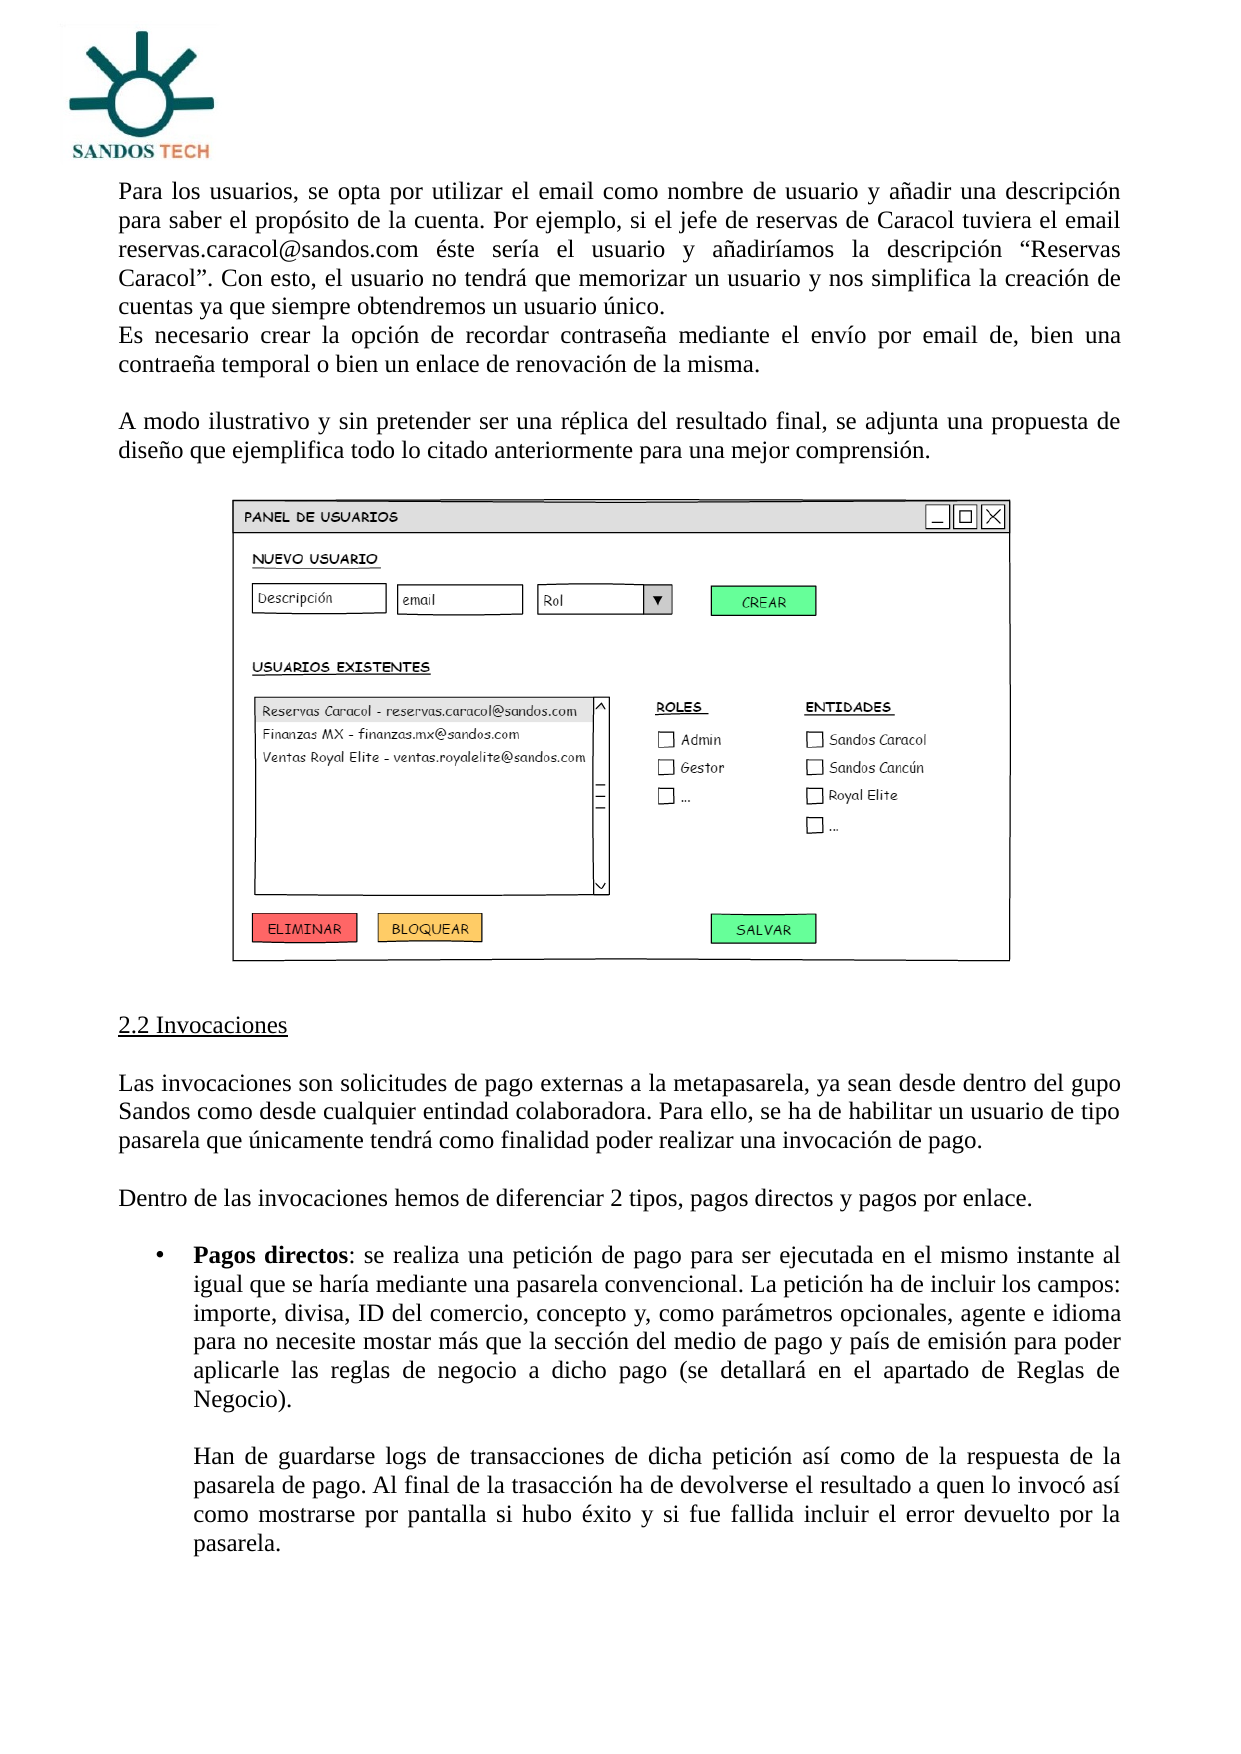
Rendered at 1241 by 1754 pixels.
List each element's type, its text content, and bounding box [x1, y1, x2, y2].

text 2.2 Invocaciones [118, 1010, 1122, 1039]
picture [226, 492, 1014, 965]
text Dentro de las invocaciones hemos de diferenciar 2 tipos, pagos directos y pagos por enlace. [118, 1183, 1122, 1211]
text Para los usuarios, se opta por utilizar el email como nombre de usuario y añadir una descripción para saber el propósito de la cuenta. Por ejemplo, si el jefe de reservas de Caracol tuviera el email reservas.caracol@sandos.com éste sería el usuario y añadiríamos la descripción “Reservas Caracol”. Con esto, el usuario no tendrá que memorizar un usuario y nos simplifica la creación de cuentas ya que siempre obtendremos un usuario único. [118, 176, 1122, 320]
picture [50, 21, 228, 176]
list Pagos directos: se realiza una petición de pago para ser ejecutada en el mismo instante al igual que se haría mediante una pasarela convencional. La petición ha de incluir los campos: importe, divisa, ID del comercio, concepto y, como parámetros opcionales, agente e idioma para no necesite mostar más que la sección del medio de pago y país de emisión para poder aplicarle las reglas de negocio a dicho pago (se detallará en el apartado de Reglas de Negocio). [156, 1240, 1122, 1413]
text A modo ilustrativo y sin pretender ser una réplica del resultado final, se adjunta una propuesta de diseño que ejemplifica todo lo citado anteriormente para una mejor comprensión. [118, 406, 1122, 464]
list Han de guardarse logs de transacciones de dicha petición así como de la respuesta de la pasarela de pago. Al final de la trasacción ha de devolverse el resultado a quen lo invocó así como mostrarse por pantalla si hubo éxito y si fue fallida incluir el error devuelto por la pasarela. [156, 1441, 1122, 1556]
text Es necesario crear la opción de recordar contraseña mediante el envío por email de, bien una contraeña temporal o bien un enlace de renovación de la misma. [118, 320, 1122, 378]
text Las invocaciones son solicitudes de pago externas a la metapasarela, ya sean desde dentro del gupo Sandos como desde cualquier entindad colaboradora. Para ello, se ha de habilitar un usuario de tipo pasarela que únicamente tendrá como finalidad poder realizar una invocación de pago. [118, 1068, 1122, 1154]
